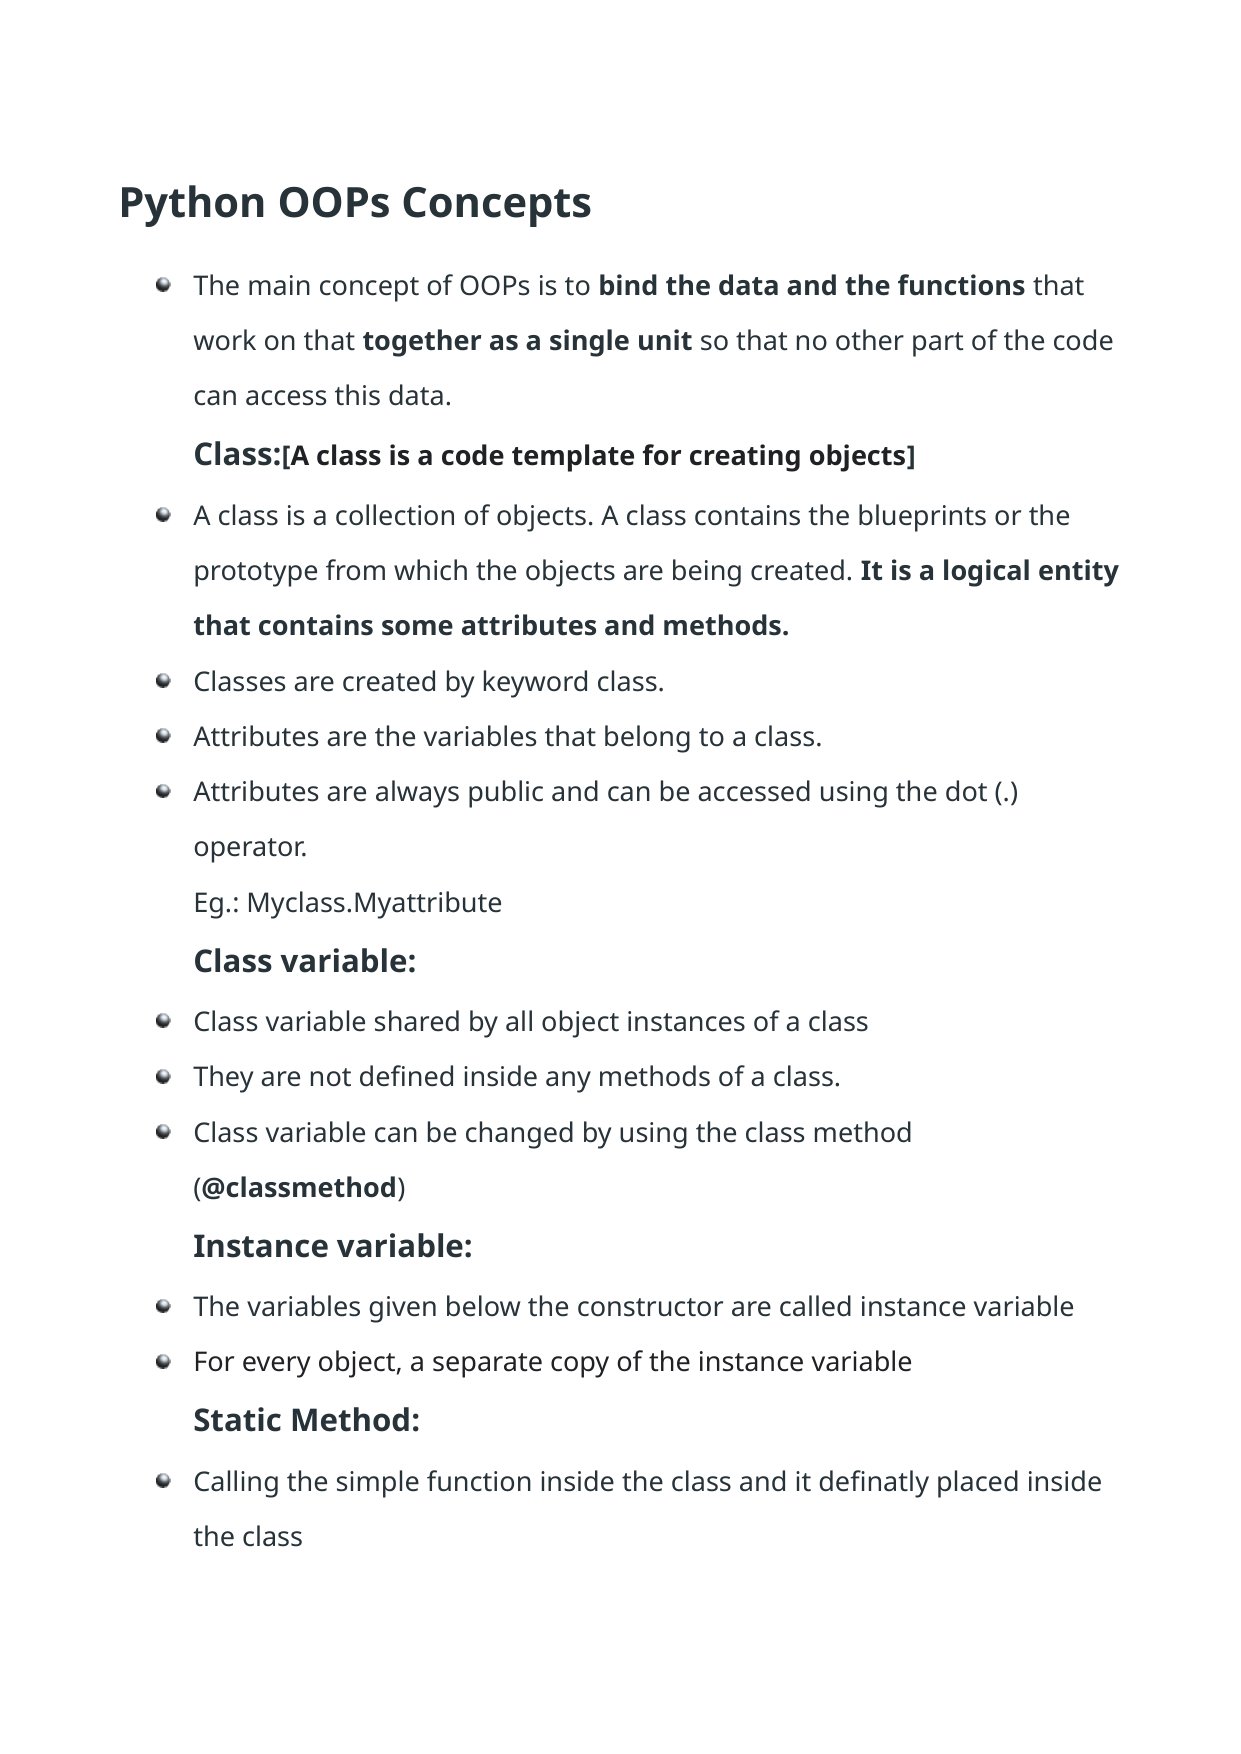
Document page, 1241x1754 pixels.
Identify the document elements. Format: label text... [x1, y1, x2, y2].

subtitle Python OOPs Concepts [118, 173, 1122, 229]
picture [156, 1354, 171, 1369]
list For every object, a separate copy of the instance variable [156, 1343, 1122, 1380]
list Attributes are the variables that belong to a class. [156, 717, 1122, 754]
picture [156, 1124, 171, 1139]
picture [156, 673, 171, 688]
list Class variable can be changed by using the class method (@classmethod) [156, 1113, 1122, 1205]
list Calling the simple function inside the class and it definatly placed inside the class [156, 1462, 1122, 1554]
list Instance variable: [156, 1224, 1122, 1266]
picture [156, 507, 171, 522]
list They are not defined inside any methods of a class. [156, 1058, 1122, 1094]
list Attributes are always public and can be accessed using the dot (.) operator. [156, 773, 1122, 865]
picture [156, 1299, 171, 1313]
list Class variable shared by all object instances of a class [156, 1002, 1122, 1039]
list Static Method: [156, 1398, 1122, 1441]
list Classes are created by keyword class. [156, 662, 1122, 699]
list The main concept of OOPs is to bind the data and the functions that work on that together as a single unit so that no other part of the code can access this data. [156, 266, 1122, 414]
list The variables given below the constructor are called instance variable [156, 1287, 1122, 1324]
list A class is a collection of objects. A class contains the blueprints or the prototype from which the objects are being created. It is a logical entity that contains some attributes and methods. [156, 496, 1122, 643]
picture [156, 784, 171, 798]
list Eg.: Myclass.Myattribute [156, 883, 1122, 920]
picture [156, 728, 171, 743]
picture [156, 277, 171, 292]
picture [156, 1069, 171, 1084]
list Class:[A class is a code template for creating objects] [156, 432, 1122, 475]
list Class variable: [156, 938, 1122, 981]
picture [156, 1013, 171, 1028]
picture [156, 1473, 171, 1488]
